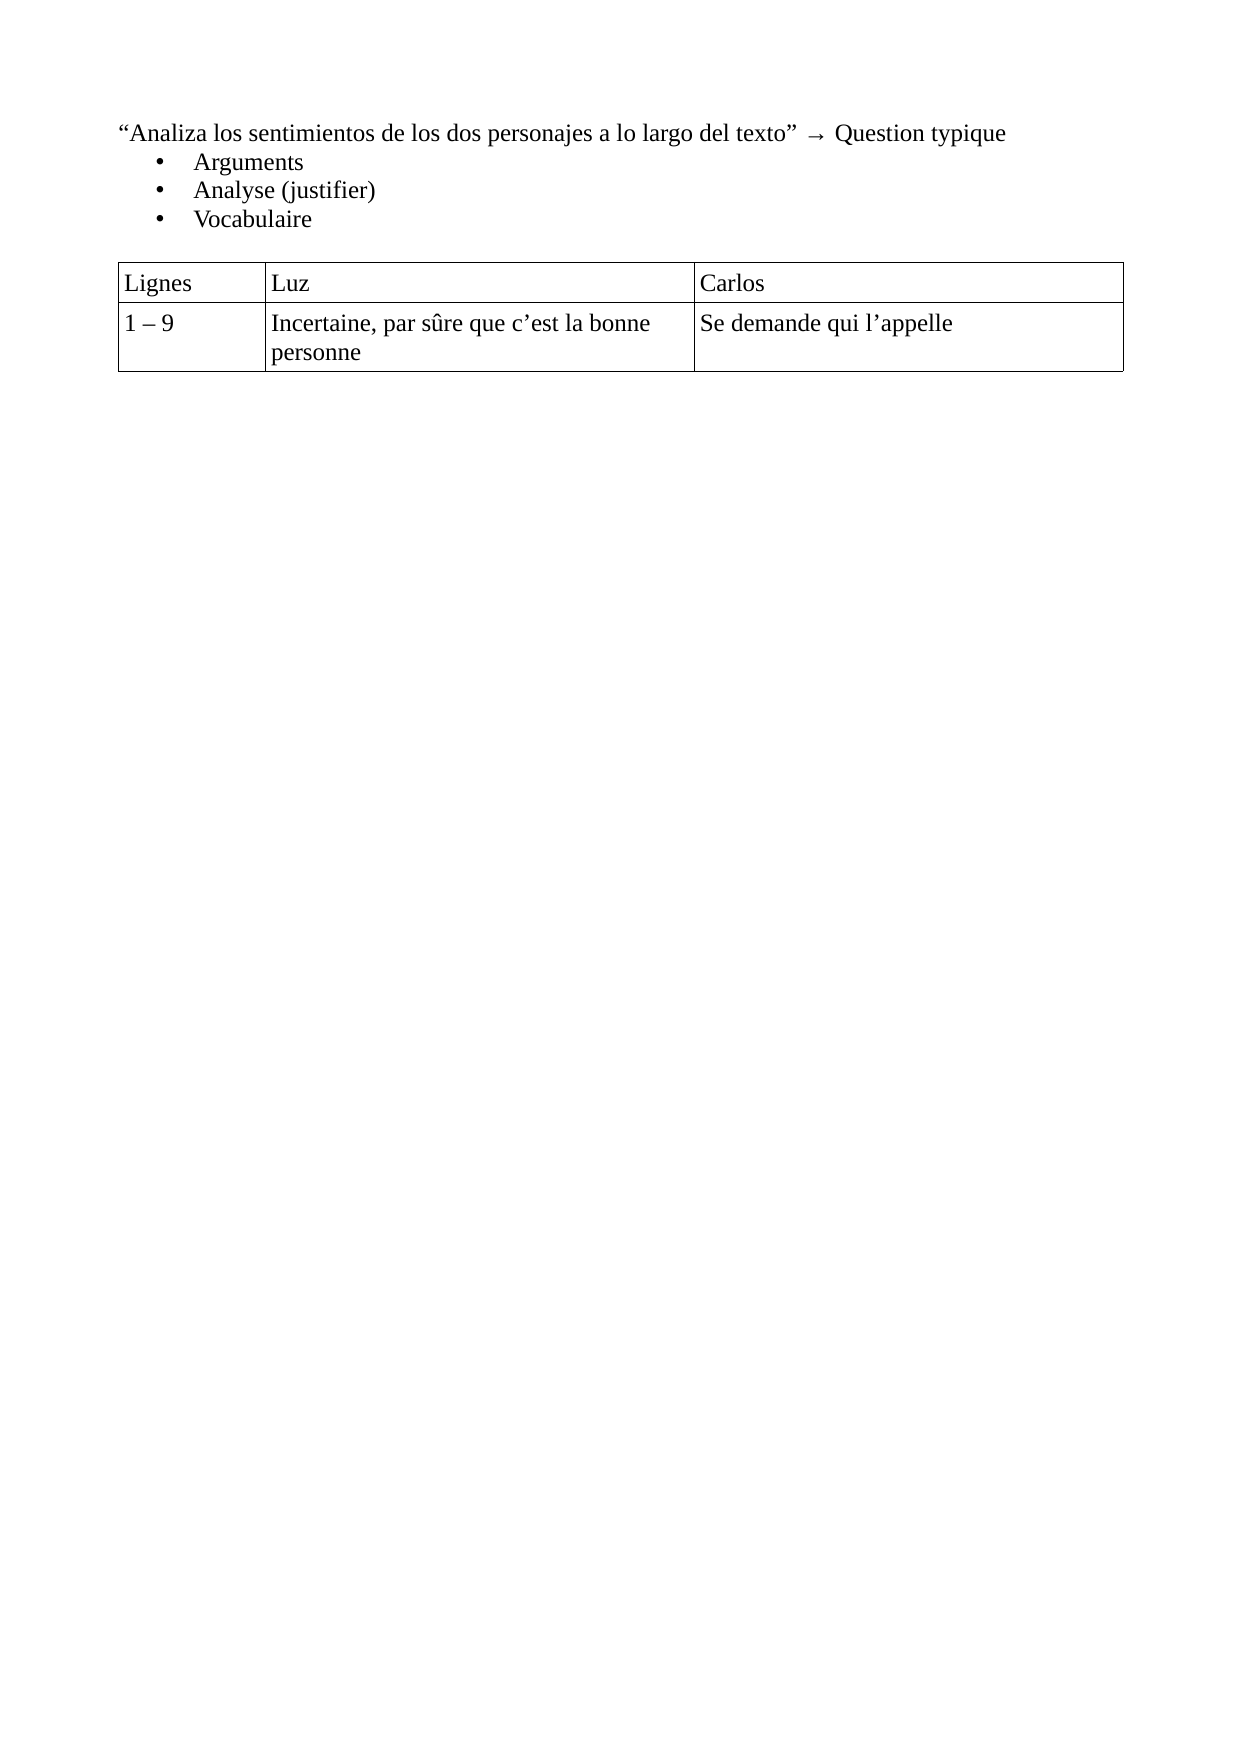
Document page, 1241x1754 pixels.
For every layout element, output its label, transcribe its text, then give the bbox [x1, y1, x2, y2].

table_header Lignes [119, 263, 265, 302]
text “Analiza los sentimientos de los dos personajes a lo largo del texto” → Question typique [118, 118, 1122, 147]
table_header Luz [266, 263, 694, 302]
list Analyse (justifier) [156, 176, 1122, 204]
table_cell Se demande qui l’appelle [695, 303, 1123, 371]
table_cell 1 – 9 [119, 303, 265, 371]
list Vocabulaire [156, 204, 1122, 233]
table_cell Incertaine, par sûre que c’est la bonne personne [266, 303, 694, 371]
table_header Carlos [695, 263, 1123, 302]
list Arguments [156, 147, 1122, 176]
